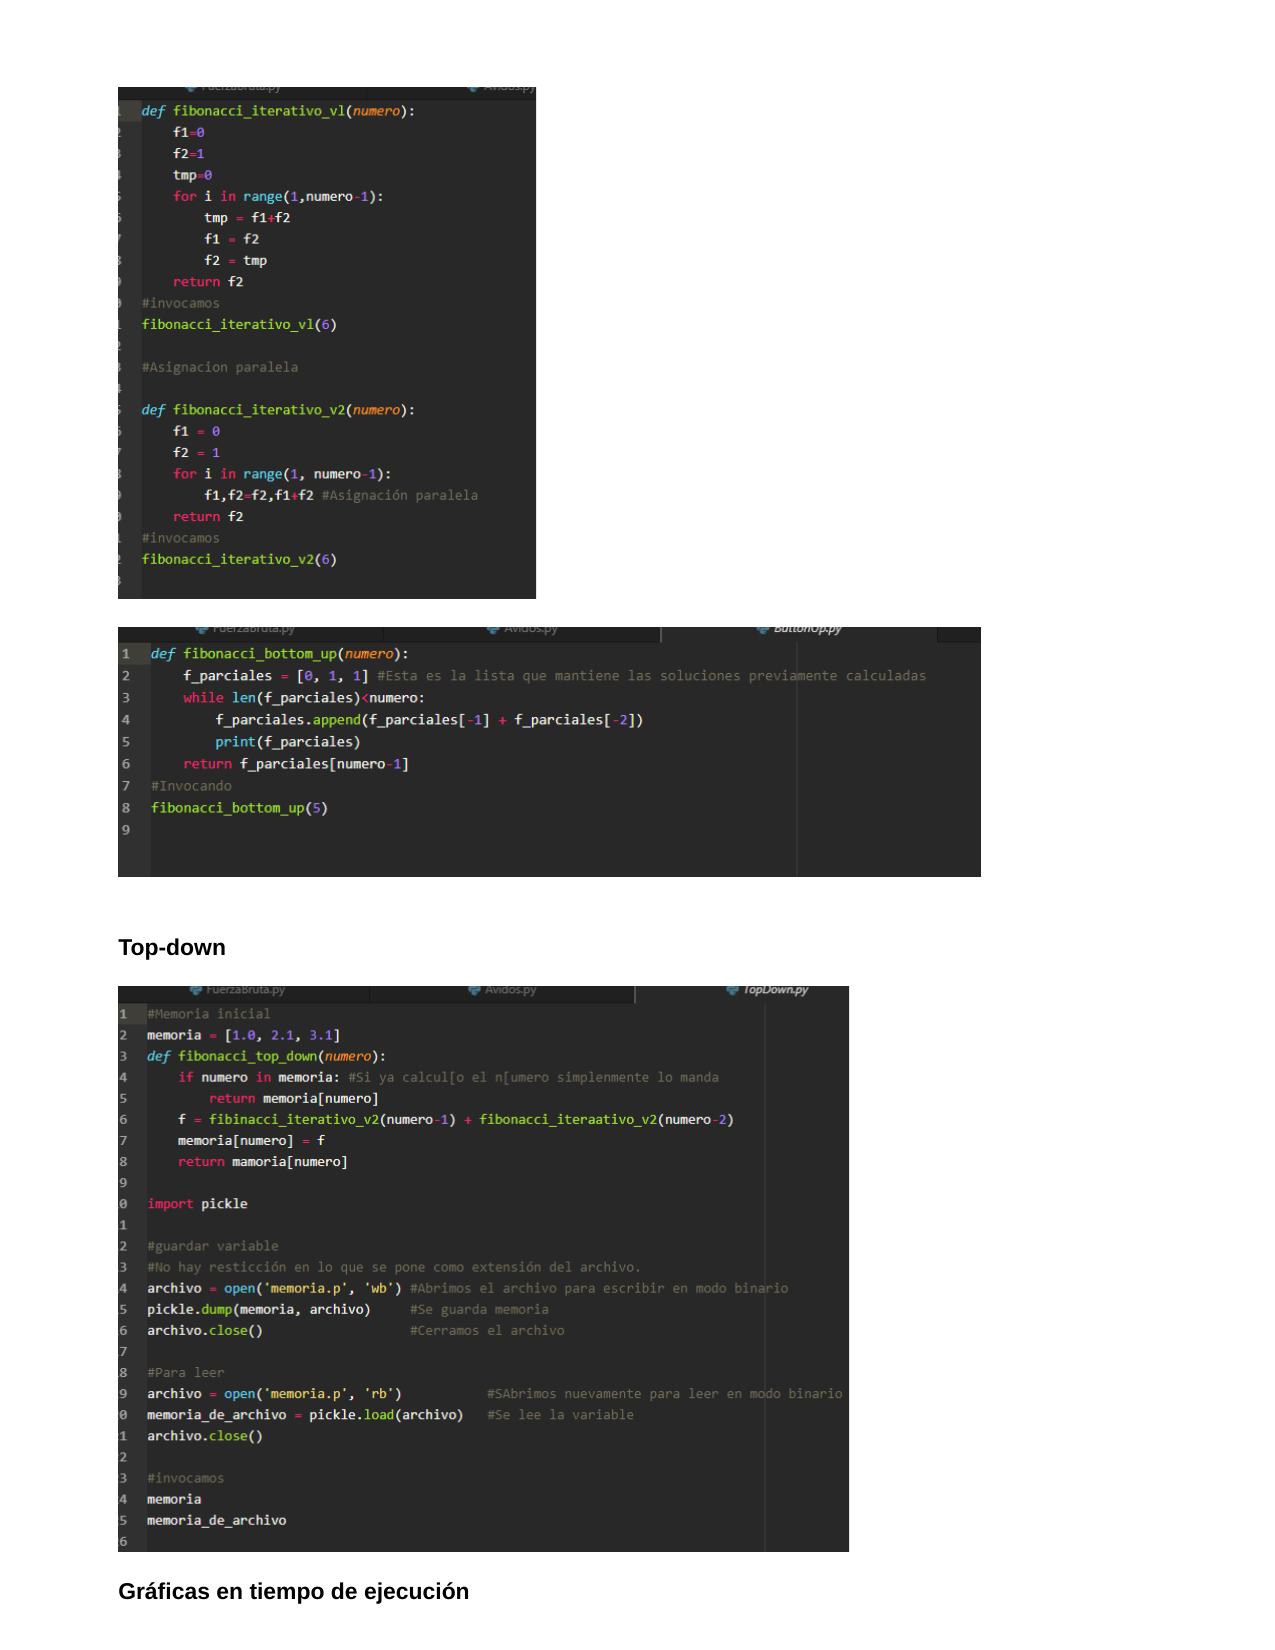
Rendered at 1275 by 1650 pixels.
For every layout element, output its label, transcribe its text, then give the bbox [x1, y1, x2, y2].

text Gráficas en tiempo de ejecución [118, 1578, 1205, 1604]
text Top-down [118, 934, 1205, 960]
